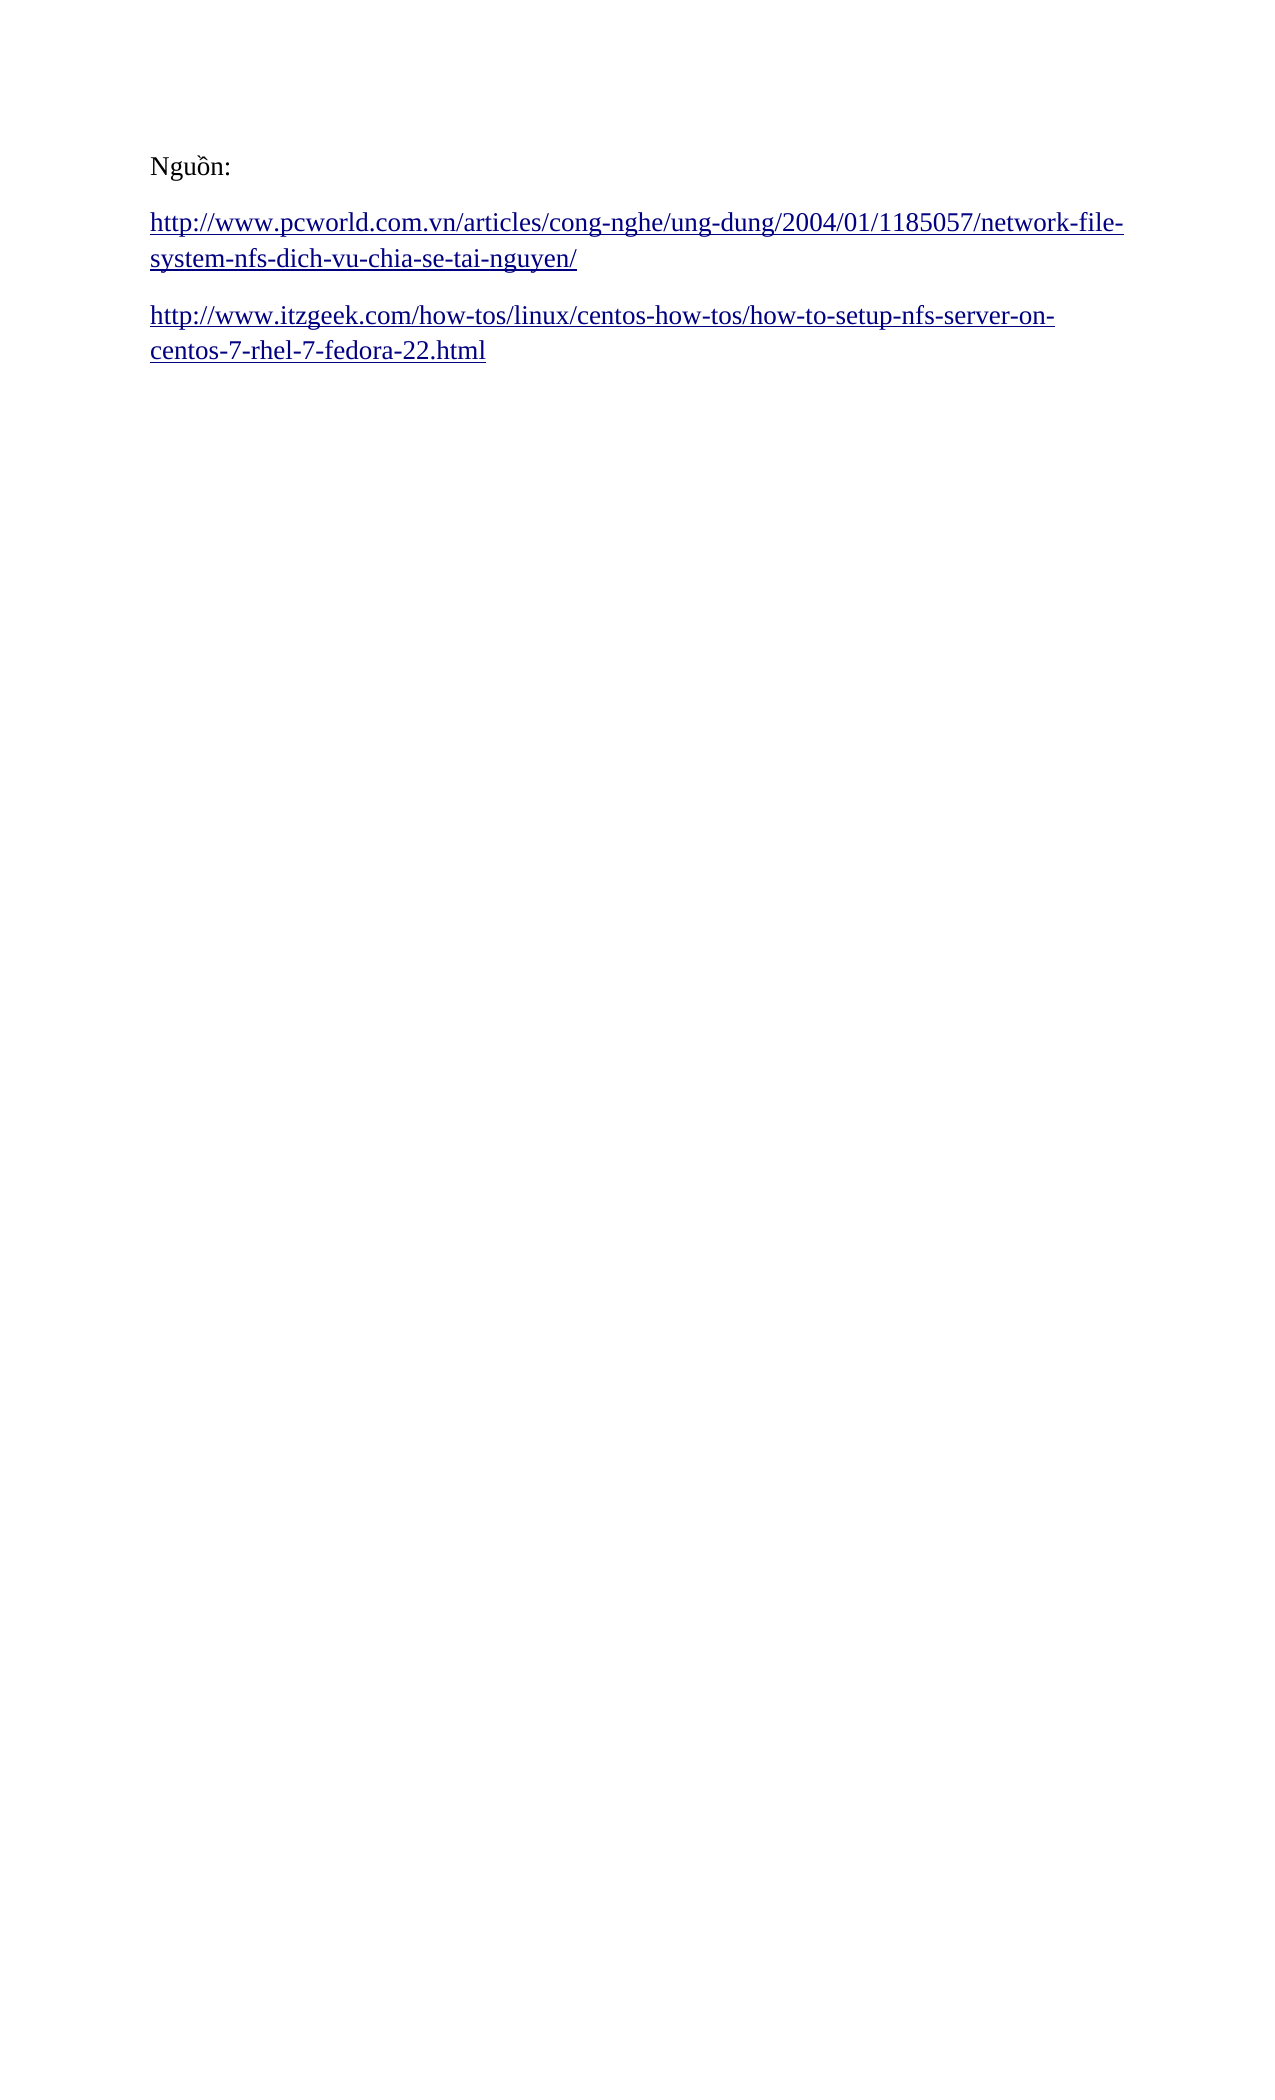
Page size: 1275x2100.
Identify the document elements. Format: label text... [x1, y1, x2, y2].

text Nguồn: [150, 150, 1125, 181]
text http://www.pcworld.com.vn/articles/cong-nghe/ung-dung/2004/01/1185057/network-file-system-nfs-dich-vu-chia-se-tai-nguyen/ [150, 207, 1125, 273]
text http://www.itzgeek.com/how-tos/linux/centos-how-tos/how-to-setup-nfs-server-on-centos-7-rhel-7-fedora-22.html [150, 299, 1125, 366]
